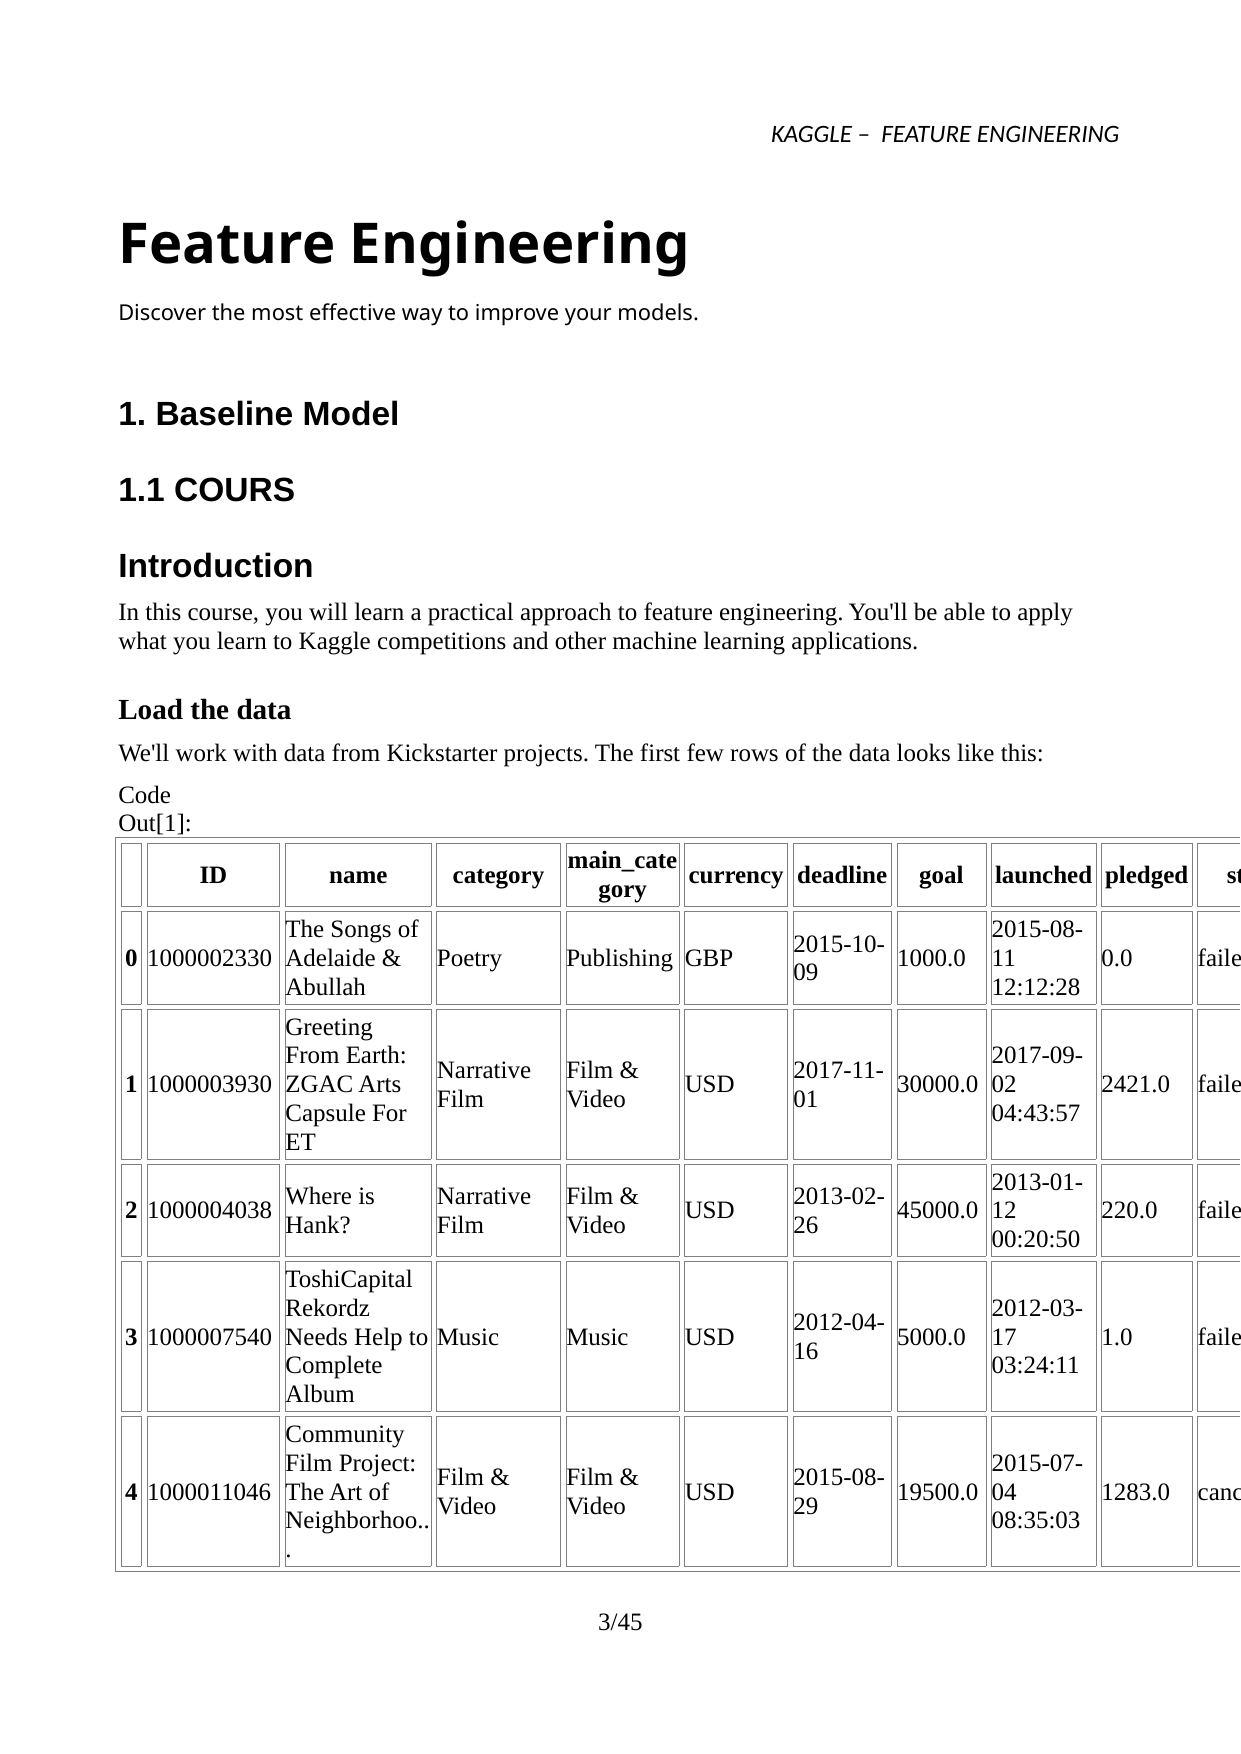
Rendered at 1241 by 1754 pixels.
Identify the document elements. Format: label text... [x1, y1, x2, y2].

table_cell 2421.0 [1098, 1004, 1194, 1158]
table_cell Film & Video [563, 1159, 682, 1256]
table_header [122, 844, 141, 906]
table_cell failed [1198, 912, 1240, 1003]
table_cell 2017-09-02 04:43:57 [989, 1004, 1098, 1158]
table_cell canceled [1195, 1411, 1240, 1566]
table_cell ToshiCapital Rekordz Needs Help to Complete Album [282, 1256, 434, 1411]
table_cell 1283.0 [1098, 1411, 1194, 1566]
table_header ID [144, 838, 282, 906]
table_cell 19500.0 [894, 1411, 988, 1566]
table_cell 1.0 [1098, 1256, 1194, 1411]
table_cell 3 [118, 1256, 144, 1411]
table_cell GBP [682, 906, 790, 1003]
table_cell Greeting From Earth: ZGAC Arts Capsule For ET [282, 1004, 434, 1158]
table_header pledged [1098, 838, 1194, 906]
table_cell 2013-02-26 [790, 1159, 894, 1256]
table_cell 2 [118, 1159, 144, 1256]
table_cell 2015-10-09 [790, 906, 894, 1003]
table_cell failed [1198, 1010, 1240, 1158]
table_header launched [989, 838, 1098, 906]
table_cell Publishing [563, 906, 682, 1003]
text Code [118, 780, 1122, 808]
table_cell 1 [118, 1004, 144, 1158]
table_cell 2015-07-04 08:35:03 [989, 1411, 1098, 1566]
table_cell Music [434, 1256, 563, 1411]
table_cell Narrative Film [434, 1004, 563, 1158]
table_cell failed [1195, 1256, 1240, 1411]
table_cell The Songs of Adelaide & Abullah [282, 906, 434, 1003]
table_cell 2012-03-17 03:24:11 [989, 1256, 1098, 1411]
table_cell 4 [118, 1411, 144, 1566]
table_cell failed [1198, 1165, 1240, 1256]
table_cell failed [1198, 1262, 1240, 1411]
table_header state [1198, 844, 1240, 906]
subtitle Feature Engineering [118, 203, 1122, 280]
table_cell 45000.0 [894, 1159, 988, 1256]
table_cell 2012-04-16 [790, 1256, 894, 1411]
table_cell 0.0 [1098, 906, 1194, 1003]
table_cell Film & Video [434, 1411, 563, 1566]
table_cell Film & Video [563, 1411, 682, 1566]
table_cell 220.0 [1098, 1159, 1194, 1256]
subtitle Load the data [118, 692, 1122, 726]
table_cell 5000.0 [894, 1256, 988, 1411]
table_cell 30000.0 [894, 1004, 988, 1158]
table_cell USD [682, 1256, 790, 1411]
table_cell Where is Hank? [282, 1159, 434, 1256]
text We'll work with data from Kickstarter projects. The first few rows of the data looks like this: [118, 738, 1122, 767]
table_header currency [682, 838, 790, 906]
text Discover the most effective way to improve your models. [118, 292, 1122, 327]
table_header goal [894, 838, 988, 906]
table_cell Poetry [434, 906, 563, 1003]
table_cell Music [563, 1256, 682, 1411]
table_cell Narrative Film [434, 1159, 563, 1256]
subtitle Introduction [118, 546, 1122, 585]
table_cell 1000007540 [144, 1256, 282, 1411]
table_header name [282, 838, 434, 906]
table_cell failed [1195, 906, 1240, 1003]
table_cell 1000011046 [144, 1411, 282, 1566]
text In this course, you will learn a practical approach to feature engineering. You'll be able to apply what you learn to Kaggle competitions and other machine learning applications. [118, 597, 1122, 655]
table_cell 1000004038 [144, 1159, 282, 1256]
table_cell 1000003930 [144, 1004, 282, 1158]
table_cell USD [682, 1004, 790, 1158]
table_cell 0 [118, 906, 144, 1003]
table_cell USD [682, 1411, 790, 1566]
table_header [118, 838, 144, 906]
subtitle 1.1 COURS [118, 470, 1122, 509]
text Out[1]: [118, 808, 1122, 837]
table_cell Community Film Project: The Art of Neighborhoo... [282, 1411, 434, 1566]
table_cell 2015-08-11 12:12:28 [989, 906, 1098, 1003]
table_cell 1000002330 [144, 906, 282, 1003]
table_header state [1195, 838, 1240, 906]
table_cell failed [1195, 1004, 1240, 1158]
subtitle 1. Baseline Model [118, 394, 1122, 433]
table_header deadline [790, 838, 894, 906]
table_header main_category [563, 838, 682, 906]
table_cell Film & Video [563, 1004, 682, 1158]
table_cell 1000.0 [894, 906, 988, 1003]
table_cell 2013-01-12 00:20:50 [989, 1159, 1098, 1256]
table_cell failed [1195, 1159, 1240, 1256]
table_cell 2017-11-01 [790, 1004, 894, 1158]
table_header category [434, 838, 563, 906]
table_cell USD [682, 1159, 790, 1256]
table_cell 2015-08-29 [790, 1411, 894, 1566]
table_cell canceled [1198, 1417, 1240, 1566]
